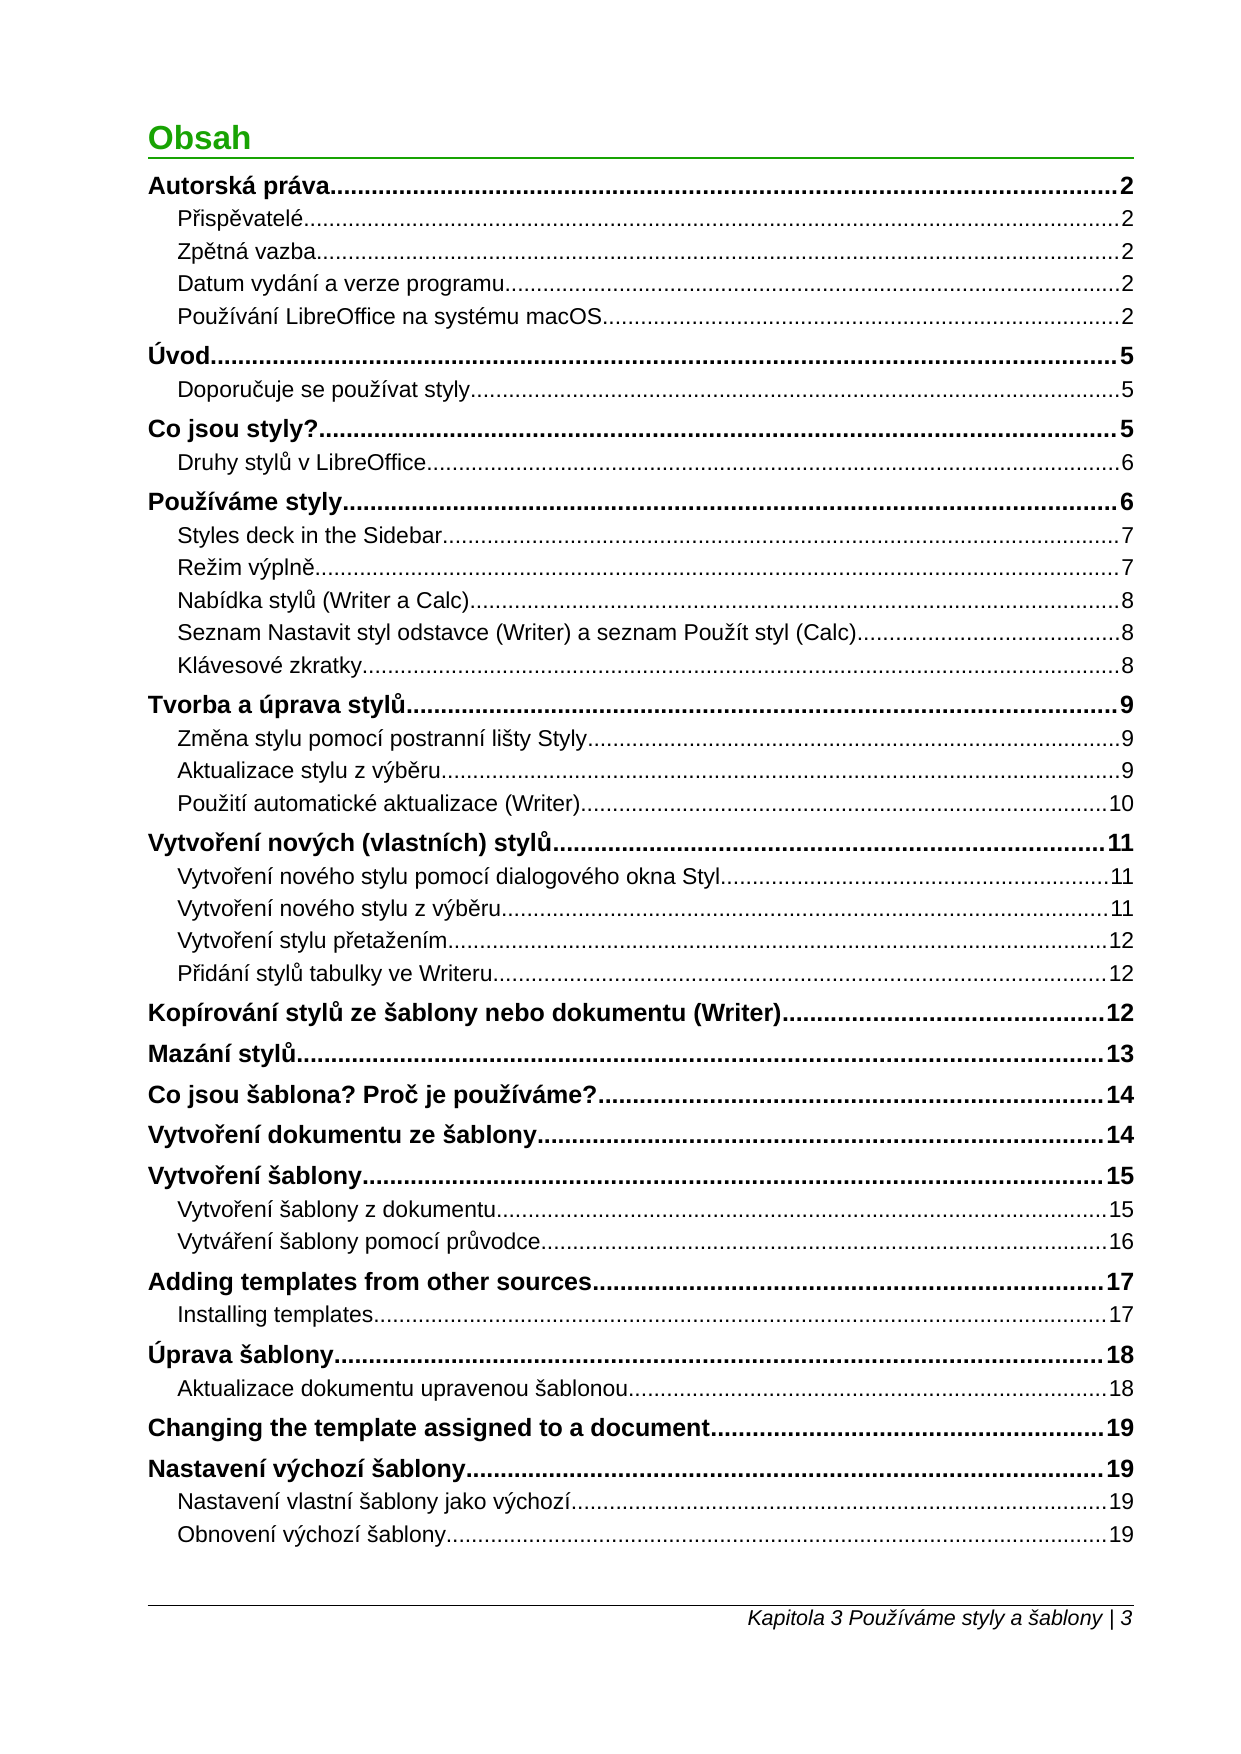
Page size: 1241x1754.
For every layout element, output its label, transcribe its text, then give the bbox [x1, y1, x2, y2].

text Mazání stylů 13 [148, 1039, 1134, 1068]
text Styles deck in the Sidebar 7 [177, 522, 1134, 548]
text Tvorba a úprava stylů 9 [148, 690, 1134, 719]
text Nastavení vlastní šablony jako výchozí 19 [177, 1488, 1134, 1515]
text Vytvoření šablony z dokumentu 15 [177, 1196, 1134, 1222]
text Aktualizace dokumentu upravenou šablonou 18 [177, 1374, 1134, 1401]
text Co jsou styly? 5 [148, 414, 1134, 443]
text Autorská práva 2 [148, 171, 1134, 199]
subtitle Obsah [148, 118, 1134, 157]
text Nastavení výchozí šablony 19 [148, 1453, 1134, 1482]
text Používání LibreOffice na systému macOS 2 [177, 303, 1134, 329]
text Obnovení výchozí šablony 19 [177, 1521, 1134, 1547]
text Adding templates from other sources 17 [148, 1267, 1134, 1295]
text Použití automatické aktualizace (Writer) 10 [177, 789, 1134, 816]
text Vytvoření stylu přetažením 12 [177, 927, 1134, 954]
text Vytvoření nového stylu pomocí dialogového okna Styl 11 [177, 863, 1134, 889]
text Installing templates 17 [177, 1301, 1134, 1328]
text Používáme styly 6 [148, 487, 1134, 516]
text Co jsou šablona? Proč je používáme? 14 [148, 1079, 1134, 1108]
text Vytvoření nových (vlastních) stylů 11 [148, 828, 1134, 857]
text Kopírování stylů ze šablony nebo dokumentu (Writer) 12 [148, 998, 1134, 1027]
text Vytváření šablony pomocí průvodce 16 [177, 1228, 1134, 1254]
text Vytvoření dokumentu ze šablony 14 [148, 1120, 1134, 1149]
text Doporučuje se používat styly 5 [177, 376, 1134, 402]
text Seznam Nastavit styl odstavce (Writer) a seznam Použít styl (Calc) 8 [177, 619, 1134, 646]
text Aktualizace stylu z výběru 9 [177, 757, 1134, 783]
text Vytvoření šablony 15 [148, 1161, 1134, 1190]
text Druhy stylů v LibreOffice 6 [177, 449, 1134, 475]
text Vytvoření nového stylu z výběru 11 [177, 895, 1134, 921]
text Úvod 5 [148, 341, 1134, 370]
text Úprava šablony 18 [148, 1340, 1134, 1368]
text Changing the template assigned to a document 19 [148, 1413, 1134, 1442]
text Přidání stylů tabulky ve Writeru 12 [177, 960, 1134, 986]
text Změna stylu pomocí postranní lišty Styly 9 [177, 725, 1134, 751]
text Datum vydání a verze programu 2 [177, 270, 1134, 297]
text Klávesové zkratky 8 [177, 652, 1134, 678]
text Režim výplně 7 [177, 554, 1134, 581]
text Přispěvatelé 2 [177, 205, 1134, 232]
text Nabídka stylů (Writer a Calc) 8 [177, 587, 1134, 613]
text Zpětná vazba 2 [177, 238, 1134, 264]
